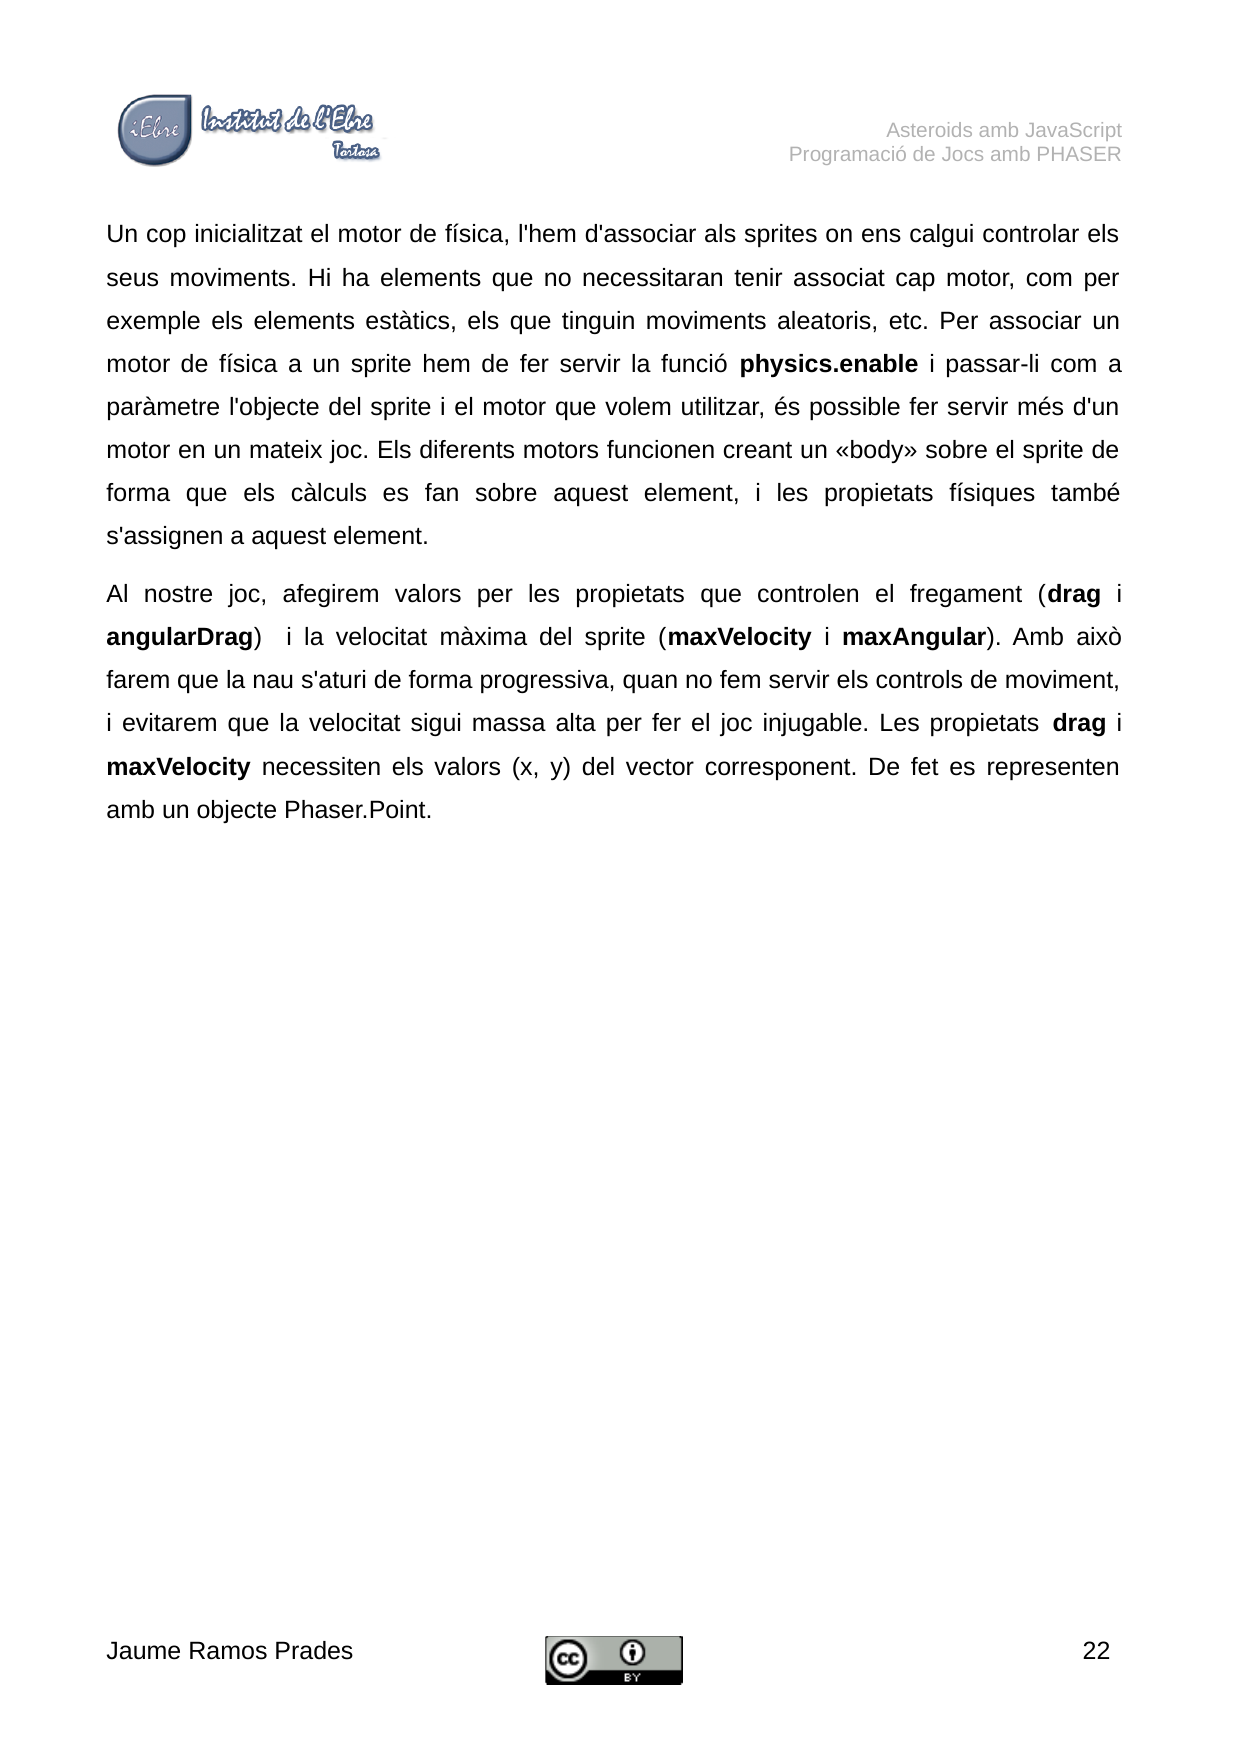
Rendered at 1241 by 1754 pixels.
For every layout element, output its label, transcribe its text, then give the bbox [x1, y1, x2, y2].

text Al nostre joc, afegirem valors per les propietats que controlen el fregament (drag i angularDrag) i la velocitat màxima del sprite (maxVelocity i maxAngular). Amb això farem que la nau s'aturi de forma progressiva, quan no fem servir els controls de moviment, i evitarem que la velocitat sigui massa alta per fer el joc injugable. Les propietats drag i maxVelocity necessiten els valors (x, y) del vector corresponent. De fet es representen amb un objecte Phaser.Point. [106, 579, 1122, 823]
picture [106, 79, 397, 181]
text Un cop inicialitzat el motor de física, l'hem d'associar als sprites on ens calgui controlar els seus moviments. Hi ha elements que no necessitaran tenir associat cap motor, com per exemple els elements estàtics, els que tinguin moviments aleatoris, etc. Per associar un motor de física a un sprite hem de fer servir la funció physics.enable i passar-li com a paràmetre l'objecte del sprite i el motor que volem utilitzar, és possible fer servir més d'un motor en un mateix joc. Els diferents motors funcionen creant un «body» sobre el sprite de forma que els càlculs es fan sobre aquest element, i les propietats físiques també s'assignen a aquest element. [106, 219, 1122, 550]
picture [545, 1636, 683, 1685]
